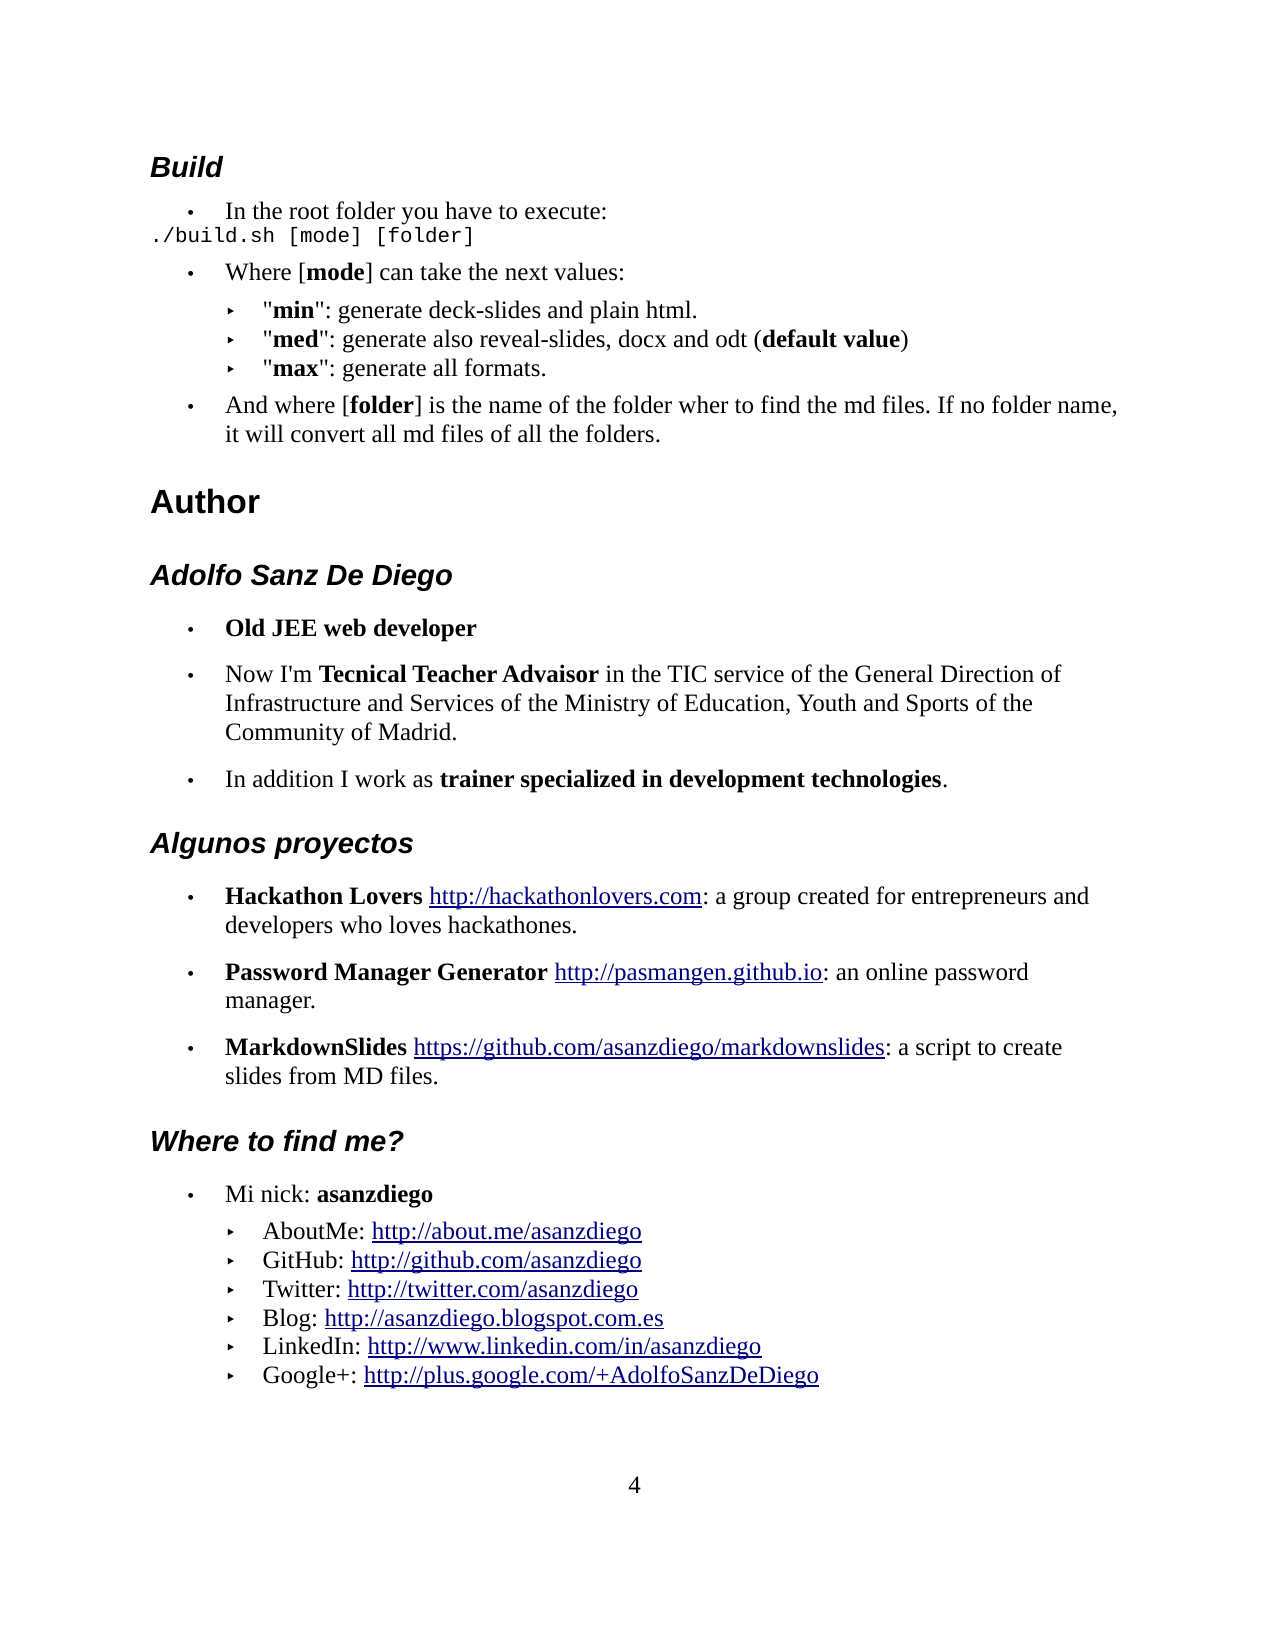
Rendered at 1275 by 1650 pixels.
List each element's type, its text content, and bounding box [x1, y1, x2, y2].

list Blog: http://asanzdiego.blogspot.com.es [225, 1303, 1125, 1331]
list "med": generate also reveal-slides, docx and odt (default value) [225, 324, 1125, 353]
list Mi nick: asanzdiego [187, 1179, 1125, 1207]
text ./build.sh [mode] [folder] [150, 225, 1125, 248]
list Password Manager Generator http://pasmangen.github.io: an online password manager. [187, 957, 1125, 1014]
list Hackathon Lovers http://hackathonlovers.com: a group created for entrepreneurs and developers who loves hackathones. [187, 881, 1125, 939]
subtitle Author [150, 482, 1125, 520]
subtitle Algunos proyectos [150, 826, 1125, 860]
list In the root folder you have to execute: [187, 196, 1125, 225]
list Google+: http://plus.google.com/+AdolfoSanzDeDiego [225, 1360, 1125, 1389]
list Now I'm Tecnical Teacher Advaisor in the TIC service of the General Direction of Infrastructure and Services of the Ministry of Education, Youth and Sports of the Community of Madrid. [187, 659, 1125, 746]
list And where [folder] is the name of the folder wher to find the md files. If no folder name, it will convert all md files of all the folders. [187, 390, 1125, 448]
list "min": generate deck-slides and plain html. [225, 295, 1125, 324]
subtitle Where to find me? [150, 1124, 1125, 1157]
list Where [mode] can take the next values: [187, 257, 1125, 286]
list LinkedIn: http://www.linkedin.com/in/asanzdiego [225, 1331, 1125, 1360]
list MarkdownSlides https://github.com/asanzdiego/markdownslides: a script to create slides from MD files. [187, 1032, 1125, 1090]
list AboutMe: http://about.me/asanzdiego [225, 1216, 1125, 1245]
list "max": generate all formats. [225, 353, 1125, 381]
subtitle Adolfo Sanz De Diego [150, 558, 1125, 591]
list In addition I work as trainer specialized in development technologies. [187, 764, 1125, 792]
list Old JEE web developer [187, 613, 1125, 642]
list GitHub: http://github.com/asanzdiego [225, 1245, 1125, 1274]
subtitle Build [150, 150, 1125, 183]
list Twitter: http://twitter.com/asanzdiego [225, 1274, 1125, 1303]
